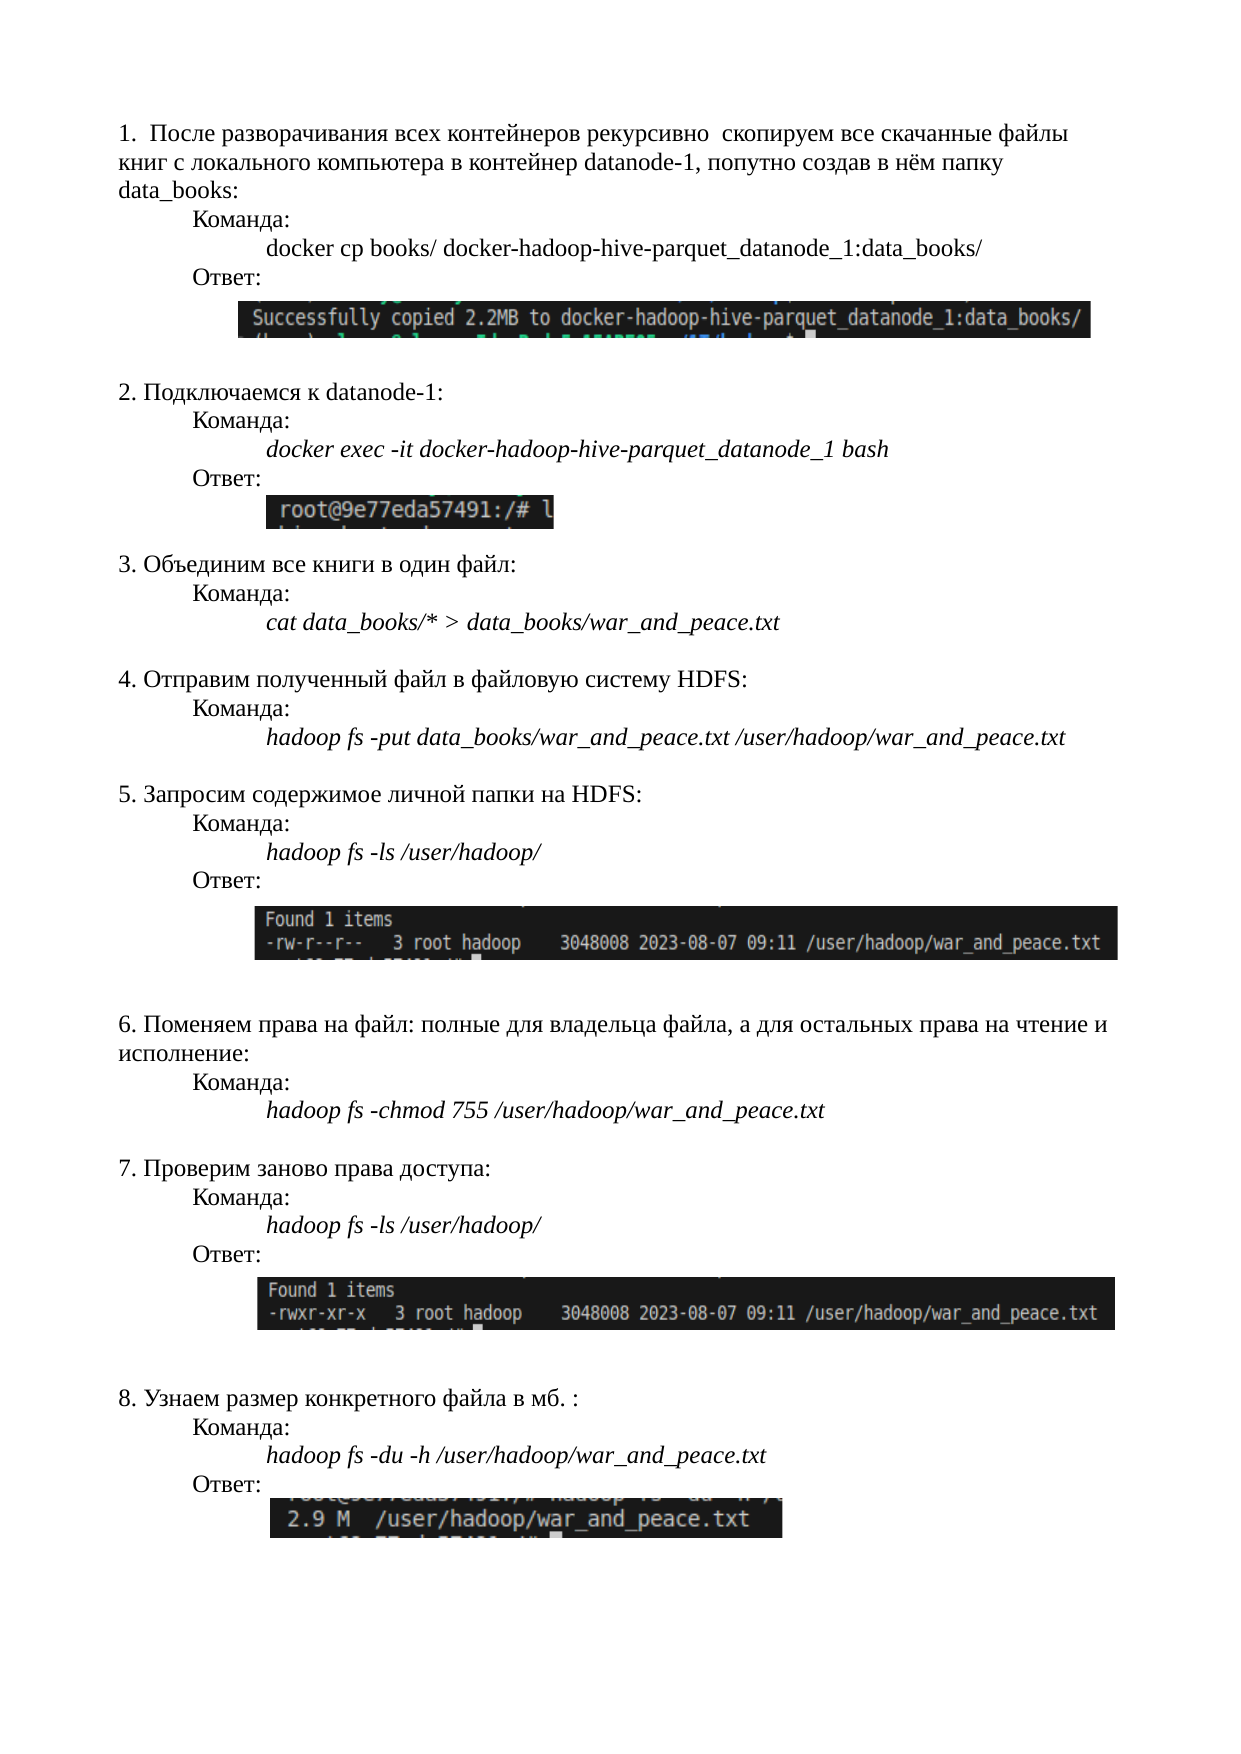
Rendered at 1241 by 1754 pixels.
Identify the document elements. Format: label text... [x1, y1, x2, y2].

text docker exec -it docker-hadoop-hive-parquet_datanode_1 bash [118, 434, 1122, 463]
text Ответ: [118, 1469, 1122, 1498]
text 6. Поменяем права на файл: полные для владельца файла, а для остальных права на чтение и исполнение: [118, 1009, 1122, 1067]
text Команда: [118, 204, 1122, 233]
text Ответ: [118, 1239, 1122, 1268]
text Команда: [118, 1182, 1122, 1211]
text hadoop fs -ls /user/hadoop/ [118, 837, 1122, 866]
text 8. Узнаем размер конкретного файла в мб. : [118, 1383, 1122, 1412]
text Ответ: [118, 866, 1122, 894]
text 1. После разворачивания всех контейнеров рекурсивно скопируем все скачанные файлы книг с локального компьютера в контейнер datanode-1, попутно создав в нём папку data_books: [118, 118, 1122, 204]
picture [238, 301, 1091, 338]
text Команда: [118, 406, 1122, 434]
text hadoop fs -put data_books/war_and_peace.txt /user/hadoop/war_and_peace.txt [118, 722, 1122, 751]
text Команда: [118, 693, 1122, 722]
text hadoop fs -chmod 755 /user/hadoop/war_and_peace.txt [118, 1096, 1122, 1124]
text 5. Запросим содержимое личной папки на HDFS: [118, 779, 1122, 808]
text Ответ: [118, 463, 1122, 492]
text Команда: [118, 808, 1122, 837]
text 3. Объединим все книги в один файл: [118, 549, 1122, 578]
text cat data_books/* > data_books/war_and_peace.txt [118, 607, 1122, 636]
text hadoop fs -ls /user/hadoop/ [118, 1211, 1122, 1239]
text Команда: [118, 578, 1122, 607]
text hadoop fs -du -h /user/hadoop/war_and_peace.txt [118, 1441, 1122, 1469]
text Команда: [118, 1067, 1122, 1096]
picture [266, 495, 554, 529]
picture [254, 906, 1118, 960]
text 4. Отправим полученный файл в файловую систему HDFS: [118, 664, 1122, 693]
picture [270, 1498, 783, 1538]
text 2. Подключаемся к datanode-1: [118, 377, 1122, 406]
picture [257, 1277, 1115, 1330]
text Ответ: [118, 262, 1122, 291]
text docker cp books/ docker-hadoop-hive-parquet_datanode_1:data_books/ [118, 233, 1122, 262]
text Команда: [118, 1412, 1122, 1441]
text 7. Проверим заново права доступа: [118, 1153, 1122, 1182]
